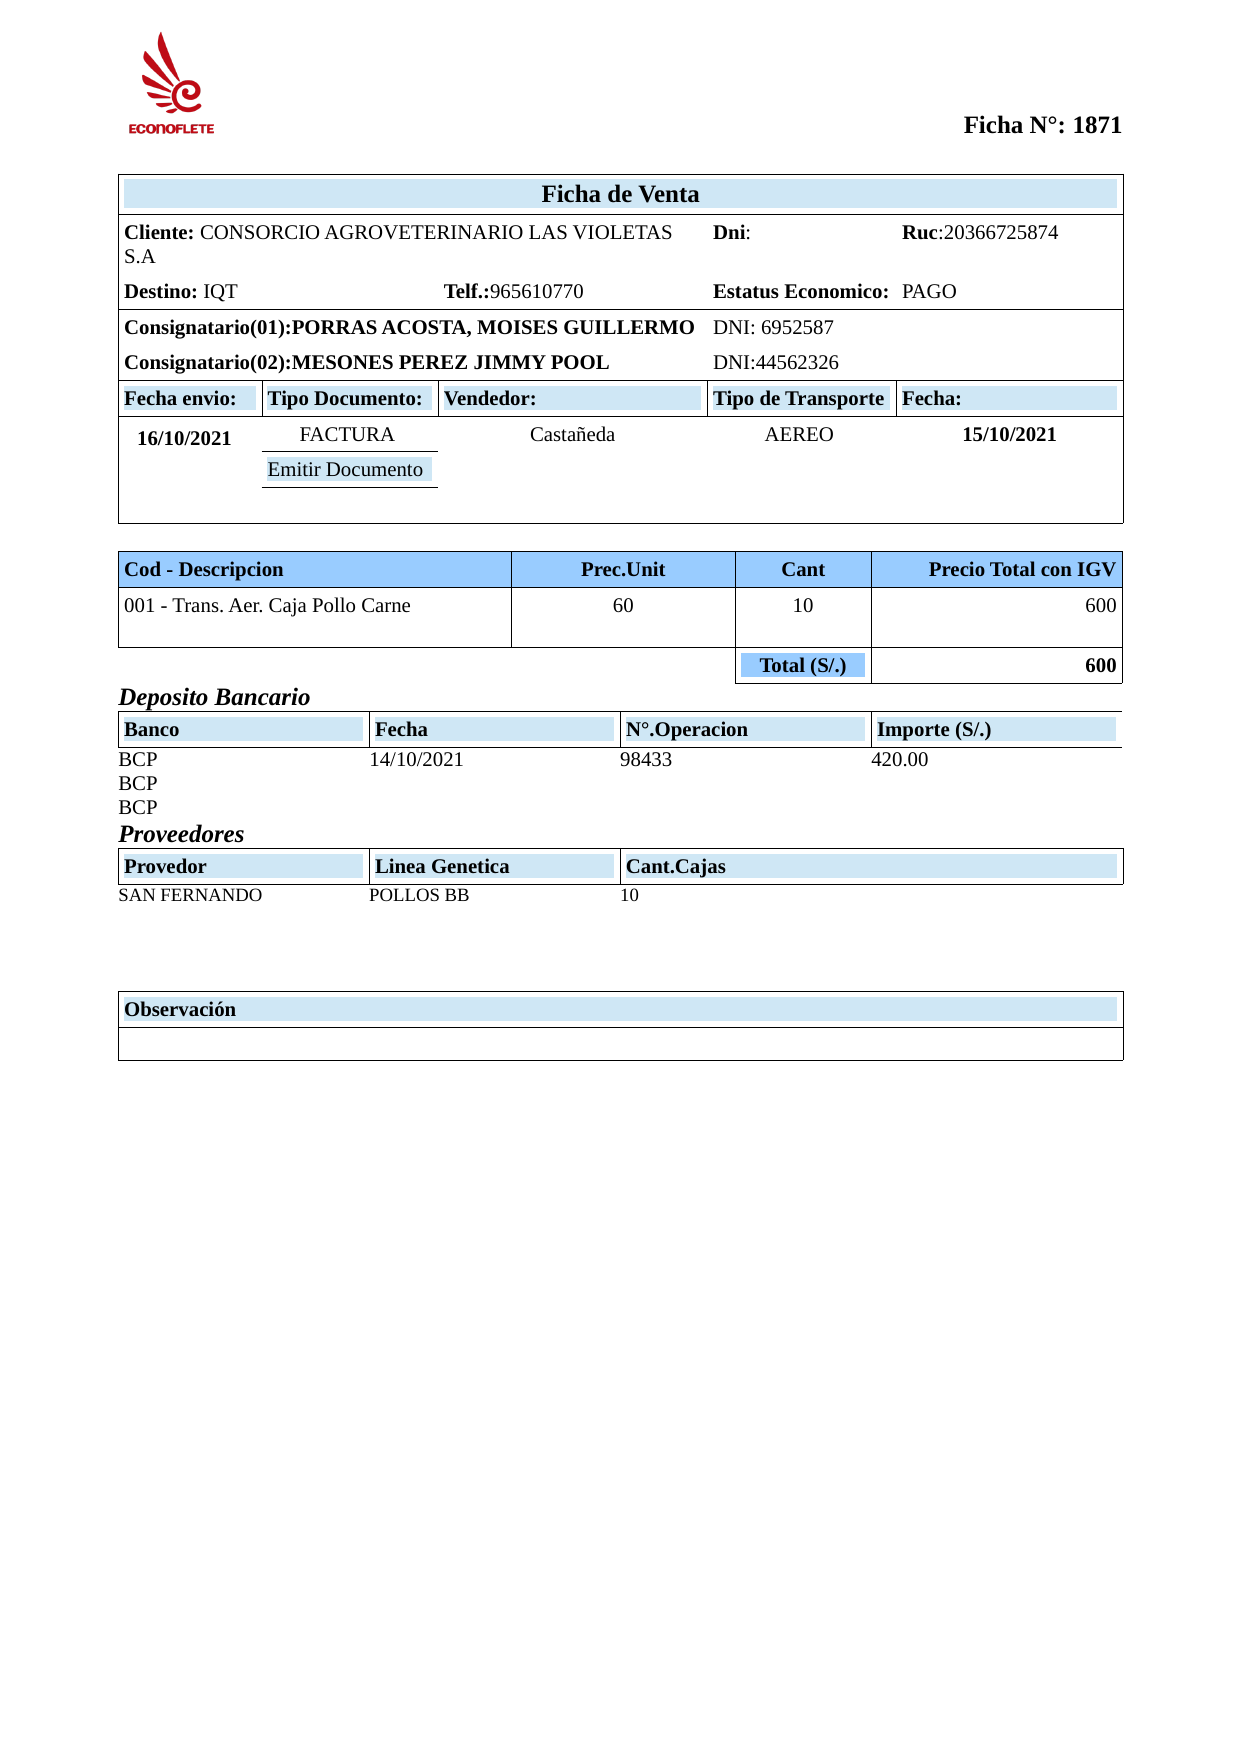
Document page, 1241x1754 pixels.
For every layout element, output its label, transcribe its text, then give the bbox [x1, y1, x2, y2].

table_cell [620, 905, 1123, 927]
table_cell Tipo Documento: [263, 381, 438, 416]
table_header Linea Genetica [370, 849, 620, 883]
table_cell 10 [620, 885, 1123, 905]
table_cell 001 - Trans. Aer. Caja Pollo Carne [119, 588, 511, 647]
table_cell [118, 948, 369, 970]
table_cell 15/10/2021 [896, 417, 1123, 523]
table_cell [369, 771, 620, 795]
table_cell FACTURA [262, 417, 438, 451]
table_cell Consignatario(02):MESONES PEREZ JIMMY POOL [119, 345, 707, 380]
table_cell [369, 948, 620, 970]
table_cell [620, 927, 1123, 948]
table_header N°.Operacion [621, 712, 871, 747]
table_cell Dni: [707, 215, 896, 273]
table_cell BCP [118, 771, 369, 795]
table_header Cant.Cajas [621, 849, 1123, 883]
table_cell [118, 970, 369, 991]
table_header Provedor [119, 849, 369, 883]
table_header Precio Total con IGV [872, 552, 1122, 587]
table_cell [871, 771, 1122, 795]
table_cell 98433 [620, 748, 871, 771]
table_cell Consignatario(01):PORRAS ACOSTA, MOISES GUILLERMO [119, 310, 707, 344]
table_header Fecha [370, 712, 620, 747]
table_cell Telf.:965610770 [438, 274, 707, 309]
table_cell 14/10/2021 [369, 748, 620, 771]
table_cell DNI:44562326 [707, 345, 1123, 380]
text Deposito Bancario [118, 682, 1122, 711]
table_cell BCP [118, 748, 369, 771]
table_cell 600 [872, 648, 1122, 682]
text Proveedores [118, 819, 1122, 848]
table_cell Estatus Economico: [707, 274, 896, 309]
table_cell [620, 948, 1123, 970]
table_cell [118, 648, 511, 682]
table_cell SAN FERNANDO [118, 885, 369, 905]
table_cell AEREO [707, 417, 896, 523]
table_header Banco [119, 712, 369, 747]
table_cell [369, 927, 620, 948]
picture [118, 31, 225, 134]
table_cell [871, 795, 1122, 819]
table_cell [118, 905, 369, 927]
table_header Ficha de Venta [119, 175, 1123, 214]
table_cell [369, 795, 620, 819]
table_cell Castañeda [438, 417, 707, 523]
table_header Cod - Descripcion [119, 552, 511, 587]
table_header Prec.Unit [512, 552, 735, 587]
table_cell 16/10/2021 [119, 417, 262, 523]
table_cell 600 [872, 588, 1122, 647]
table_cell PAGO [896, 274, 1123, 309]
table_cell [620, 795, 871, 819]
table_cell [119, 1028, 1123, 1060]
table_cell Ruc:20366725874 [896, 215, 1123, 273]
table_cell BCP [118, 795, 369, 819]
table_cell [118, 927, 369, 948]
table_cell Fecha envio: [119, 381, 262, 416]
table_cell Vendedor: [439, 381, 707, 416]
table_cell Fecha: [897, 381, 1123, 416]
table_cell POLLOS BB [369, 885, 620, 905]
table_cell 60 [512, 588, 735, 647]
table_cell 10 [736, 588, 871, 647]
table_cell [620, 970, 1123, 991]
table_cell [262, 488, 438, 523]
table_cell [369, 970, 620, 991]
table_cell 420.00 [871, 748, 1122, 771]
table_cell Tipo de Transporte [708, 381, 896, 416]
table_cell [511, 648, 735, 682]
table_cell Cliente: CONSORCIO AGROVETERINARIO LAS VIOLETAS S.A [119, 215, 707, 273]
table_header Importe (S/.) [872, 712, 1122, 747]
table_cell [620, 771, 871, 795]
table_header Observación [119, 992, 1123, 1027]
table_header Cant [736, 552, 871, 587]
table_cell Destino: IQT [119, 274, 438, 309]
table_cell DNI: 6952587 [707, 310, 1123, 344]
table_cell Total (S/.) [736, 648, 871, 682]
table_cell Emitir Documento [262, 452, 438, 487]
table_cell [369, 905, 620, 927]
